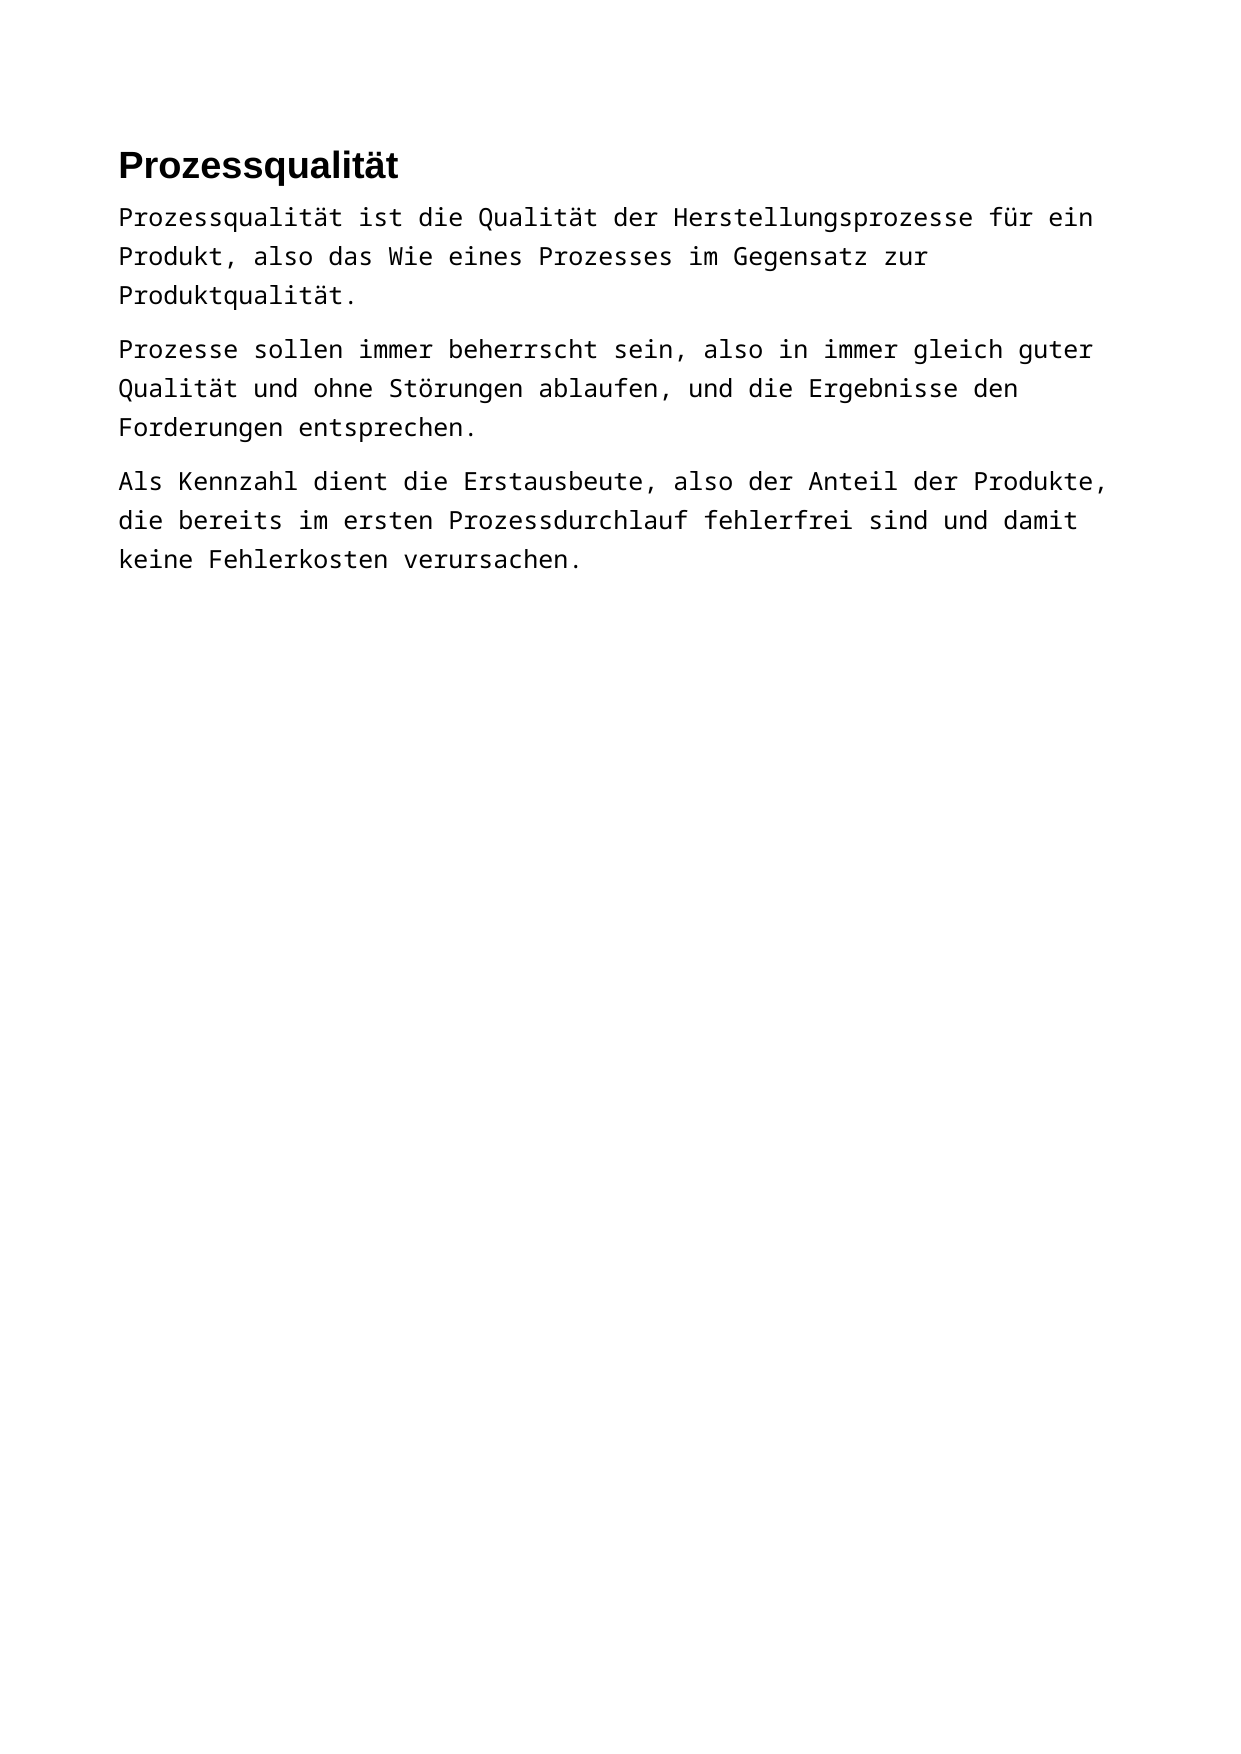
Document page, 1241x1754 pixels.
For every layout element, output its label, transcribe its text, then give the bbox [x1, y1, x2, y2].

text Prozessqualität ist die Qualität der Herstellungsprozesse für ein Produkt, also das Wie eines Prozesses im Gegensatz zur Produktqualität. [118, 199, 1122, 312]
text Als Kennzahl dient die Erstausbeute, also der Anteil der Produkte, die bereits im ersten Prozessdurchlauf fehlerfrei sind und damit keine Fehlerkosten verursachen. [118, 463, 1122, 576]
subtitle Prozessqualität [118, 143, 1122, 187]
text Prozesse sollen immer beherrscht sein, also in immer gleich guter Qualität und ohne Störungen ablaufen, und die Ergebnisse den Forderungen entsprechen. [118, 331, 1122, 444]
